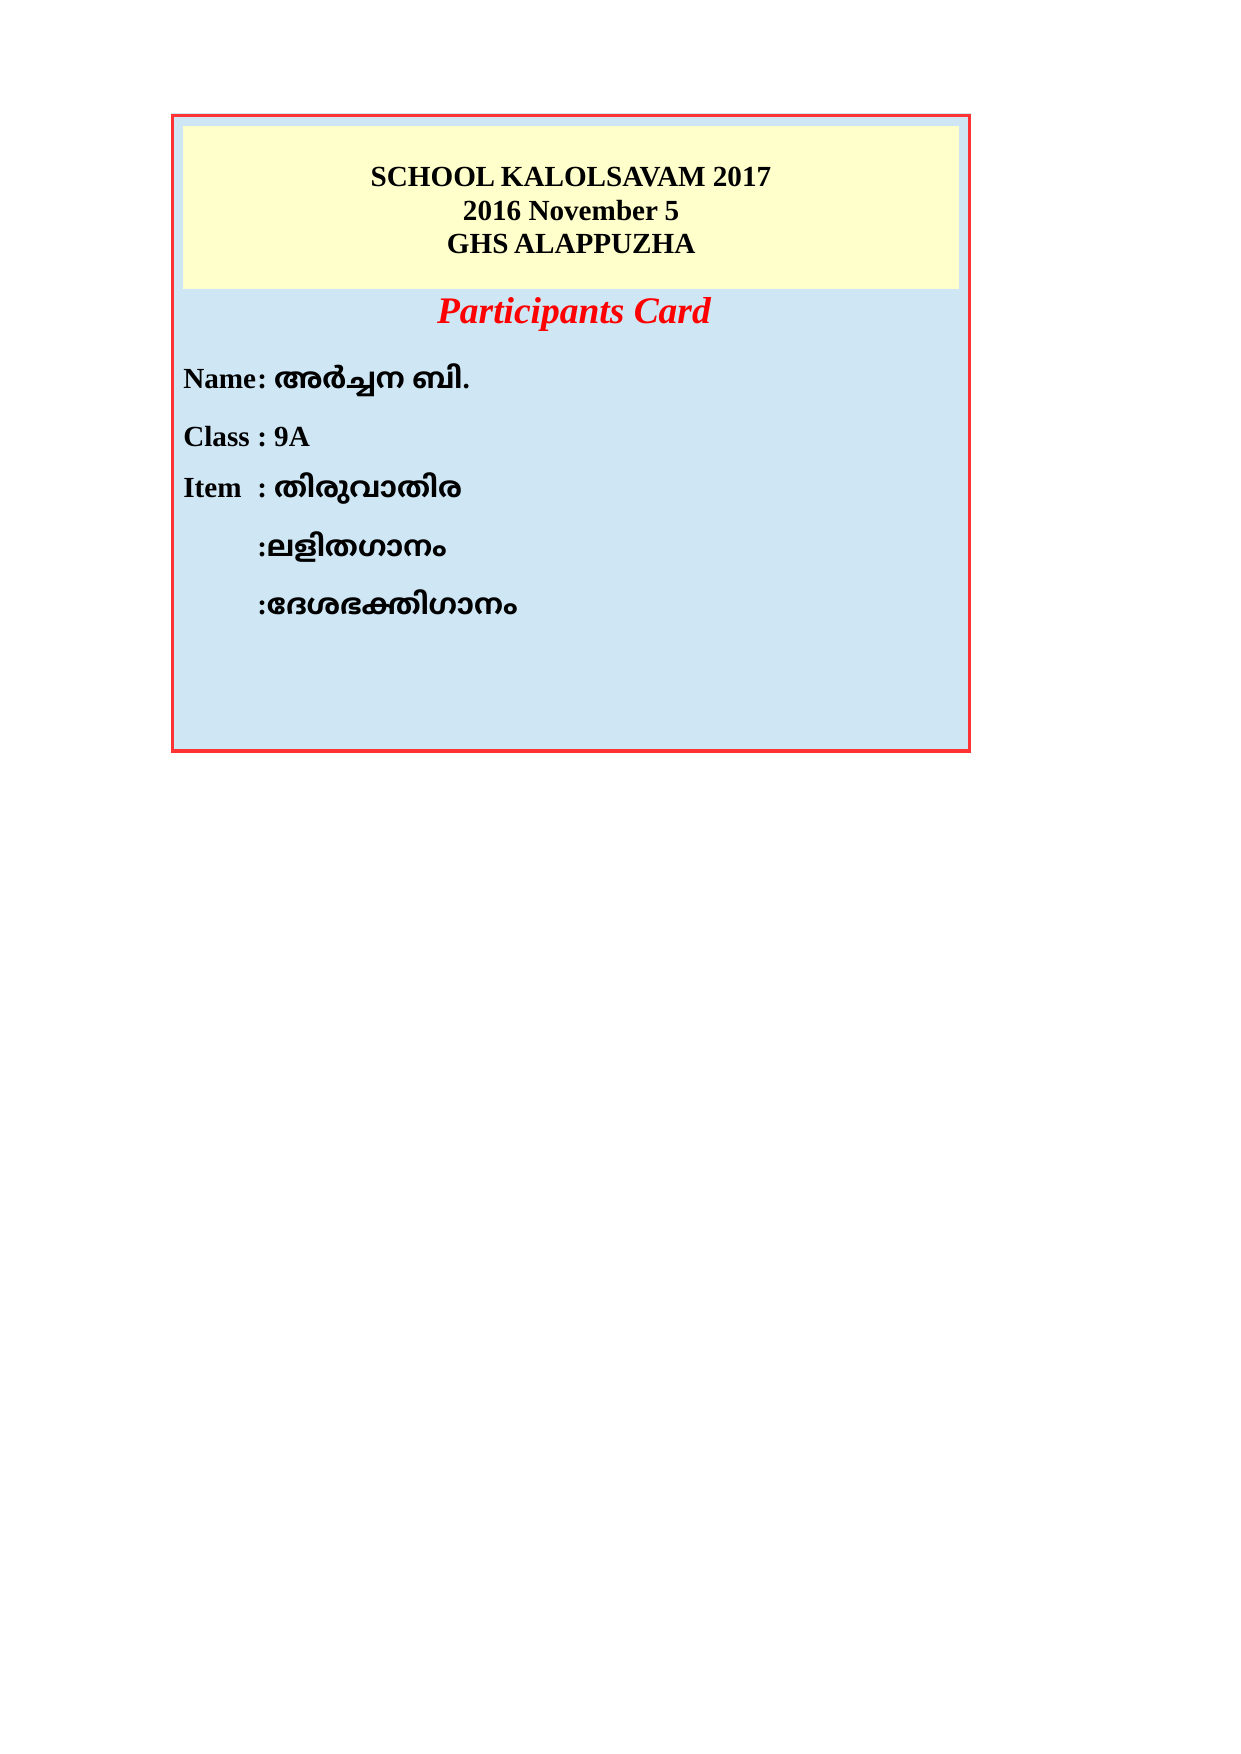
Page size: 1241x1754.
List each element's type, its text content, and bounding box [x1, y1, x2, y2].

text GHS ALAPPUZHA [183, 227, 959, 260]
text :ദേശഭക്തിഗാനം [183, 587, 959, 627]
text Item : തിരുവാതിര [183, 470, 959, 509]
text 2016 November 5 [183, 193, 959, 227]
text :ലളിതഗാനം [183, 529, 959, 568]
text Participants Card [183, 289, 959, 332]
text Name : അര്‍ച്ചന ബി. [183, 361, 959, 400]
text Class : 9A [183, 419, 959, 453]
text SCHOOL KALOLSAVAM 2017 [183, 159, 959, 193]
